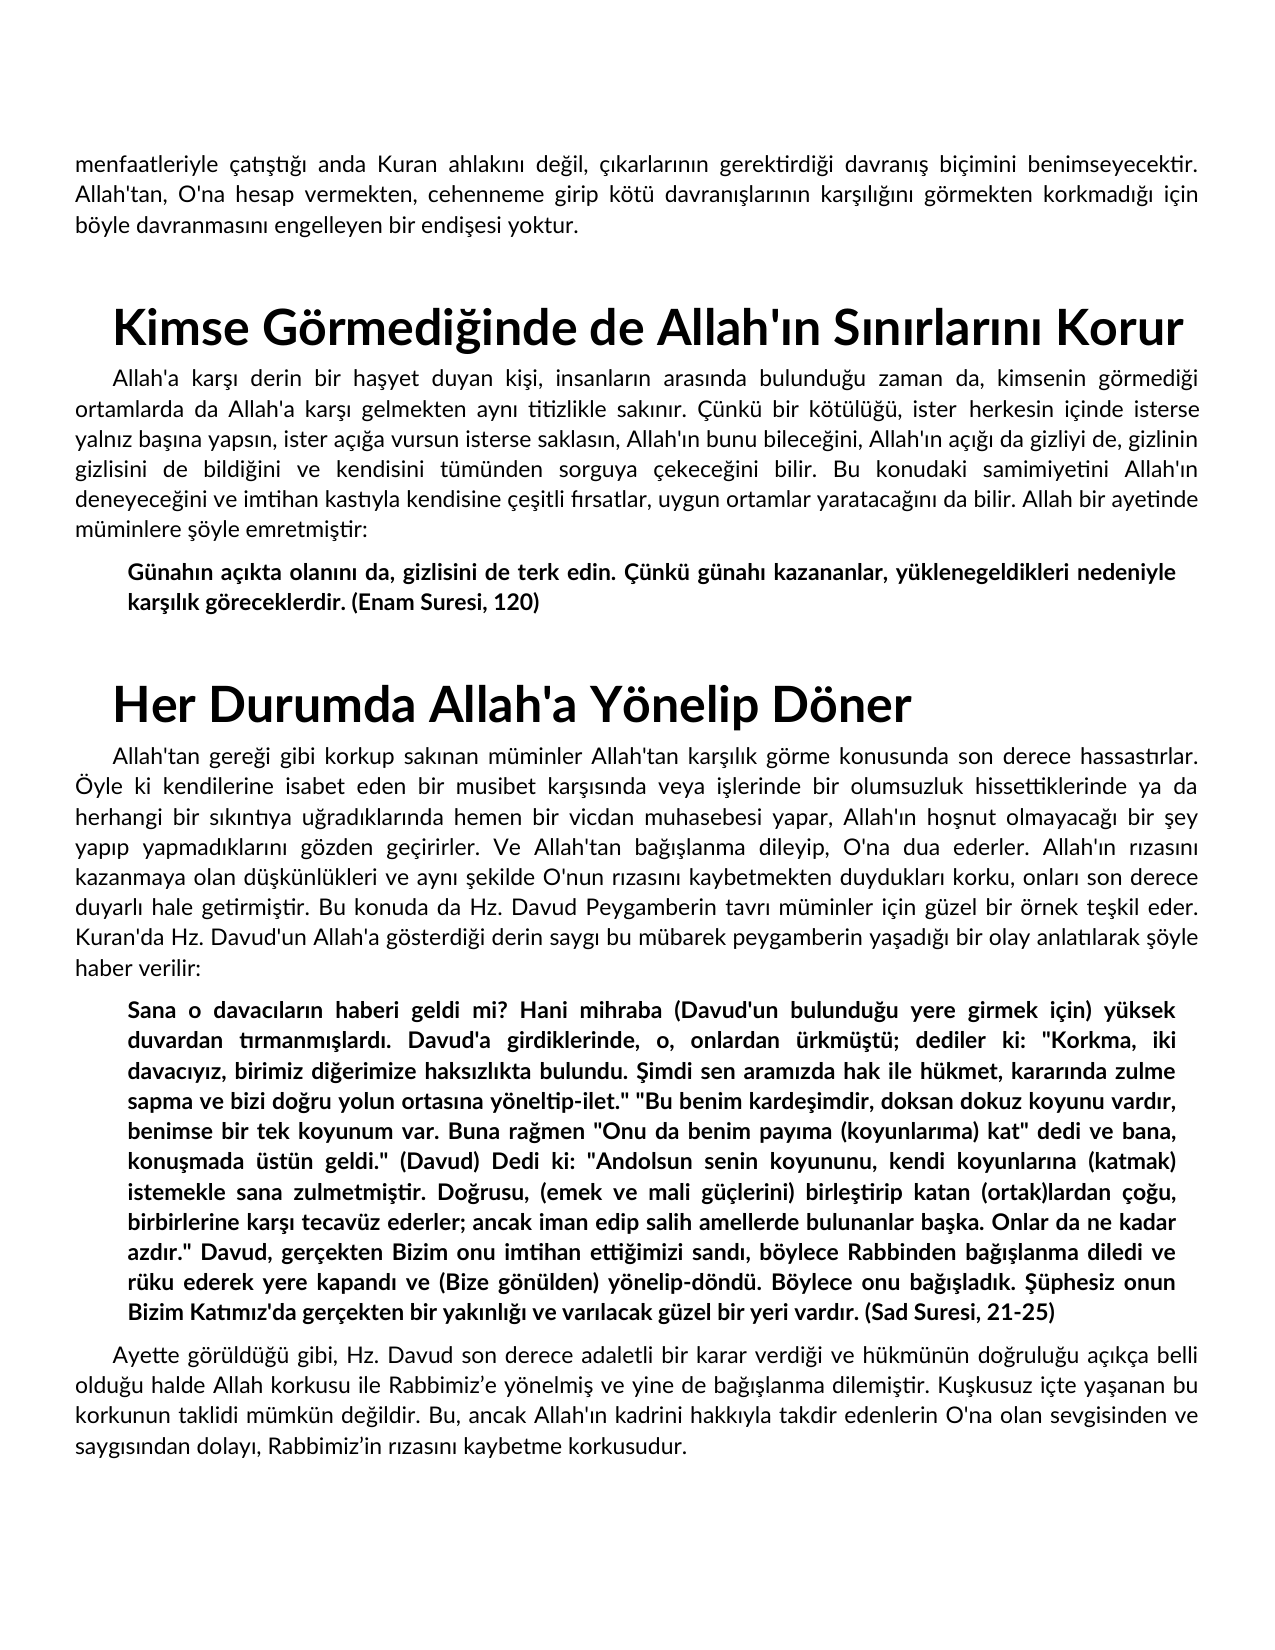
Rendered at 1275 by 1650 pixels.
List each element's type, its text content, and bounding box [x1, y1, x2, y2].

subtitle Kimse Görmediğinde de Allah'ın Sınırlarını Korur [112, 296, 1200, 356]
text Allah'a karşı derin bir haşyet duyan kişi, insanların arasında bulunduğu zaman da, kimsenin görmediği ortamlarda da Allah'a karşı gelmekten aynı titizlikle sakınır. Çünkü bir kötülüğü, ister herkesin içinde isterse yalnız başına yapsın, ister açığa vursun isterse saklasın, Allah'ın bunu bileceğini, Allah'ın açığı da gizliyi de, gizlinin gizlisini de bildiğini ve kendisini tümünden sorguya çekeceğini bilir. Bu konudaki samimiyetini Allah'ın deneyeceğini ve imtihan kastıyla kendisine çeşitli fırsatlar, uygun ortamlar yaratacağını da bilir. Allah bir ayetinde müminlere şöyle emretmiştir: [75, 364, 1200, 543]
text Allah'tan gereği gibi korkup sakınan müminler Allah'tan karşılık görme konusunda son derece hassastırlar. Öyle ki kendilerine isabet eden bir musibet karşısında veya işlerinde bir olumsuzluk hissettiklerinde ya da herhangi bir sıkıntıya uğradıklarında hemen bir vicdan muhasebesi yapar, Allah'ın hoşnut olmayacağı bir şey yapıp yapmadıklarını gözden geçirirler. Ve Allah'tan bağışlanma dileyip, O'na dua ederler. Allah'ın rızasını kazanmaya olan düşkünlükleri ve aynı şekilde O'nun rızasını kaybetmekten duydukları korku, onları son derece duyarlı hale getirmiştir. Bu konuda da Hz. Davud Peygamberin tavrı müminler için güzel bir örnek teşkil eder. Kuran'da Hz. Davud'un Allah'a gösterdiği derin saygı bu mübarek peygamberin yaşadığı bir olay anlatılarak şöyle haber verilir: [75, 742, 1200, 981]
text Günahın açıkta olanını da, gizlisini de terk edin. Çünkü günahı kazananlar, yüklenegeldikleri nedeniyle karşılık göreceklerdir. (Enam Suresi, 120) [127, 558, 1177, 616]
text Ayette görüldüğü gibi, Hz. Davud son derece adaletli bir karar verdiği ve hükmünün doğruluğu açıkça belli olduğu halde Allah korkusu ile Rabbimiz’e yönelmiş ve yine de bağışlanma dilemiştir. Kuşkusuz içte yaşanan bu korkunun taklidi mümkün değildir. Bu, ancak Allah'ın kadrini hakkıyla takdir edenlerin O'na olan sevgisinden ve saygısından dolayı, Rabbimiz’in rızasını kaybetme korkusudur. [75, 1341, 1200, 1459]
subtitle Her Durumda Allah'a Yönelip Döner [112, 673, 1200, 733]
text menfaatleriyle çatıştığı anda Kuran ahlakını değil, çıkarlarının gerektirdiği davranış biçimini benimseyecektir. Allah'tan, O'na hesap vermekten, cehenneme girip kötü davranışlarının karşılığını görmekten korkmadığı için böyle davranmasını engelleyen bir endişesi yoktur. [75, 150, 1200, 238]
text Sana o davacıların haberi geldi mi? Hani mihraba (Davud'un bulunduğu yere girmek için) yüksek duvardan tırmanmışlardı. Davud'a girdiklerinde, o, onlardan ürkmüştü; dediler ki: "Korkma, iki davacıyız, birimiz diğerimize haksızlıkta bulundu. Şimdi sen aramızda hak ile hükmet, kararında zulme sapma ve bizi doğru yolun ortasına yöneltip-ilet." "Bu benim kardeşimdir, doksan dokuz koyunu vardır, benimse bir tek koyunum var. Buna rağmen "Onu da benim payıma (koyunlarıma) kat" dedi ve bana, konuşmada üstün geldi." (Davud) Dedi ki: "Andolsun senin koyununu, kendi koyunlarına (katmak) istemekle sana zulmetmiştir. Doğrusu, (emek ve mali güçlerini) birleştirip katan (ortak)lardan çoğu, birbirlerine karşı tecavüz ederler; ancak iman edip salih amellerde bulunanlar başka. Onlar da ne kadar azdır." Davud, gerçekten Bizim onu imtihan ettiğimizi sandı, böylece Rabbinden bağışlanma diledi ve rüku ederek yere kapandı ve (Bize gönülden) yönelip-döndü. Böylece onu bağışladık. Şüphesiz onun Bizim Katımız'da gerçekten bir yakınlığı ve varılacak güzel bir yeri vardır. (Sad Suresi, 21-25) [127, 996, 1177, 1326]
